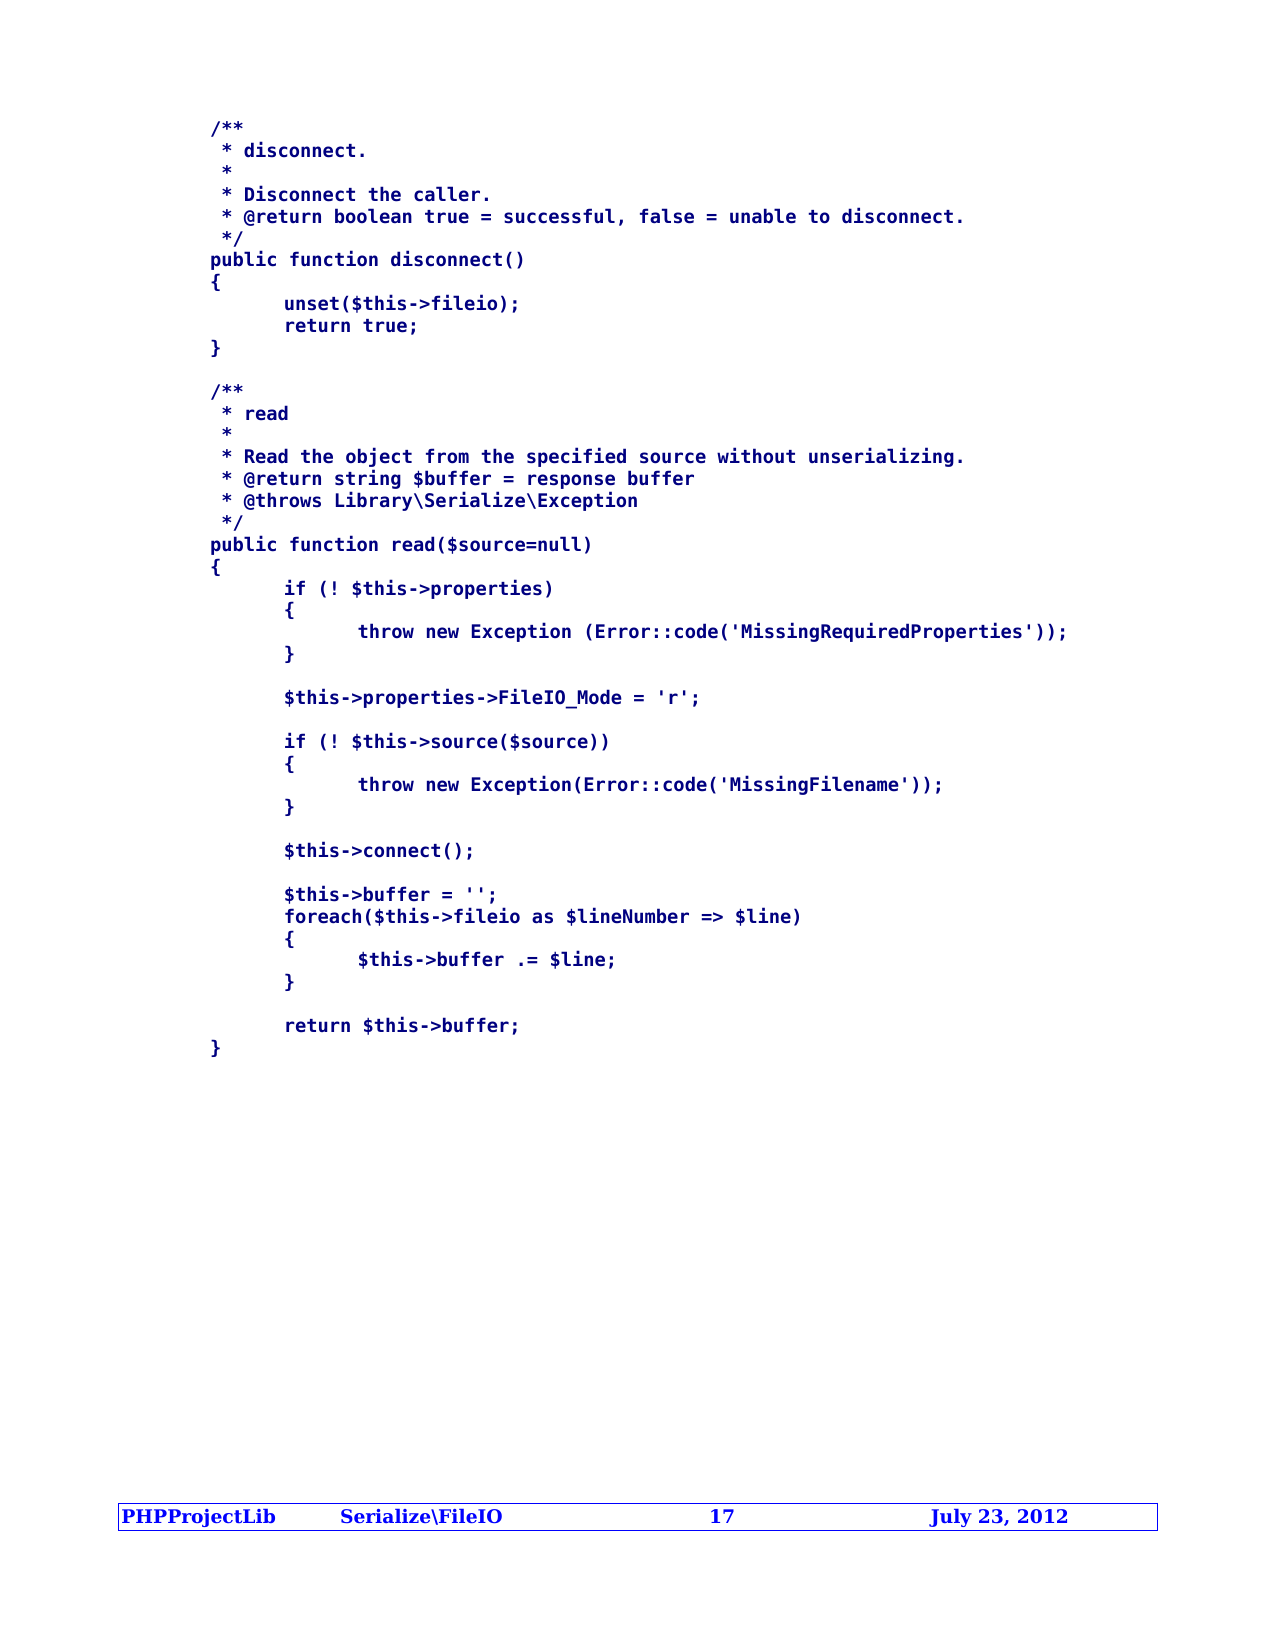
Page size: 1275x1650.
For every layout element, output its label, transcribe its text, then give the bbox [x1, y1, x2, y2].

list $this->buffer .= $line; [136, 949, 1157, 971]
list if (! $this->source($source)) [136, 731, 1157, 752]
list */ [136, 512, 1157, 534]
list * read [136, 402, 1157, 424]
list */ [136, 227, 1157, 249]
list if (! $this->properties) [136, 577, 1157, 599]
list * [136, 424, 1157, 446]
list } [136, 971, 1157, 993]
list $this->connect(); [136, 840, 1157, 862]
list { [136, 556, 1157, 577]
list unset($this->fileio); [136, 293, 1157, 315]
list } [136, 796, 1157, 818]
list /** [136, 381, 1157, 402]
list foreach($this->fileio as $lineNumber => $line) [136, 906, 1157, 927]
list public function disconnect() [136, 249, 1157, 271]
list } [136, 1037, 1157, 1059]
list } [136, 643, 1157, 665]
list * Read the object from the specified source without unserializing. [136, 446, 1157, 468]
list $this->buffer = ''; [136, 884, 1157, 906]
list throw new Exception (Error::code('MissingRequiredProperties')); [136, 621, 1157, 643]
list * [136, 162, 1157, 184]
list * @return boolean true = successful, false = unable to disconnect. [136, 206, 1157, 227]
list * @throws Library\Serialize\Exception [136, 490, 1157, 512]
list throw new Exception(Error::code('MissingFilename')); [136, 774, 1157, 796]
list public function read($source=null) [136, 534, 1157, 556]
list $this->properties->FileIO_Mode = 'r'; [136, 687, 1157, 709]
list { [136, 599, 1157, 621]
list { [136, 271, 1157, 293]
list /** [136, 118, 1157, 140]
list * @return string $buffer = response buffer [136, 468, 1157, 490]
list return $this->buffer; [136, 1015, 1157, 1037]
list { [136, 927, 1157, 949]
list return true; [136, 315, 1157, 337]
list { [136, 752, 1157, 774]
list } [136, 337, 1157, 359]
list * disconnect. [136, 140, 1157, 162]
list * Disconnect the caller. [136, 184, 1157, 206]
